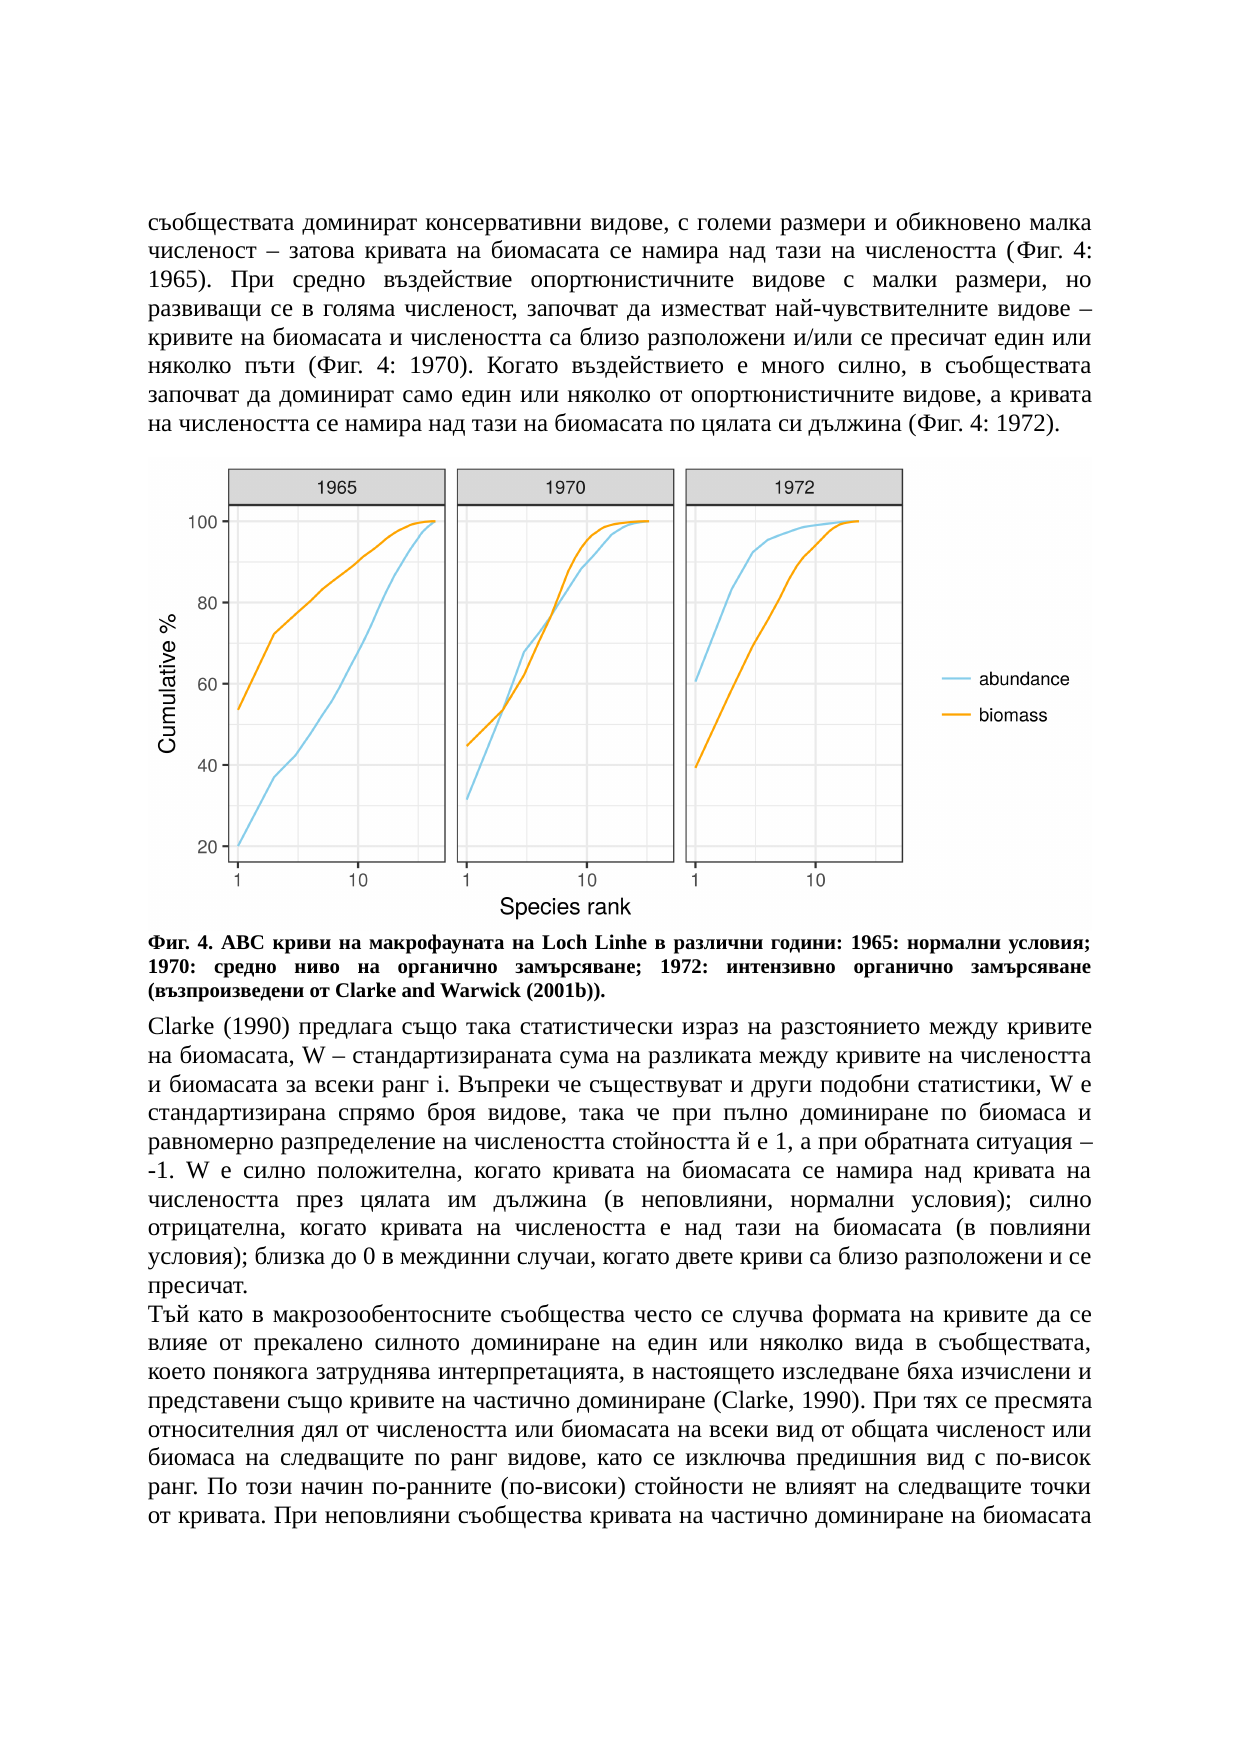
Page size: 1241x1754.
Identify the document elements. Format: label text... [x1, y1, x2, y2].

text Тъй като в макрозообентосните съобщества често се случва формата на кривите да се влияе от прекалено силното доминиране на един или няколко вида в съобществата, което понякога затруднява интерпретацията, в настоящето изследване бяха изчислени и представени също кривите на частично доминиране (Clarke, 1990). При тях се пресмята относителния дял от числеността или биомасата на всеки вид от общата численост или биомаса на следващите по ранг видове, като се изключва предишния вид с по-висок ранг. По този начин по-ранните (по-високи) стойности не влияят на следващите точки от кривата. При неповлияни съобщества кривата на частично доминиране на биомасата [148, 1299, 1093, 1529]
text Clarke (1990) предлага също така статистически израз на разстоянието между кривите на биомасата, W – стандартизираната сума на разликата между кривите на числеността и биомасата за всеки ранг i. Въпреки че съществуват и други подобни статистики, W е стандартизирана спрямо броя видове, така че при пълно доминиране по биомаса и равномерно разпределение на числеността стойността й е 1, а при обратната ситуация – -1. W е силно положителна, когато кривата на биомасата се намира над кривата на числеността през цялата им дължина (в неповлияни, нормални условия); силно отрицателна, когато кривата на числеността е над тази на биомасата (в повлияни условия); близка до 0 в междинни случаи, когато двете криви са близо разположени и се пресичат. [148, 1011, 1093, 1299]
text Фиг. 4. ABC криви на макрофауната на Loch Linhe в различни години: 1965: нормални условия; 1970: средно ниво на органично замърсяване; 1972: интензивно органично замърсяване (възпроизведени от Clarke and Warwick (2001b)). [148, 931, 1092, 1002]
text съобществата доминират консервативни видове, с големи размери и обикновено малка численост – затова кривата на биомасата се намира над тази на числеността (Фиг. 4: 1965). При средно въздействие опортюнистичните видове с малки размери, но развиващи се в голяма численост, започват да изместват най-чувствителните видове – кривите на биомасата и числеността са близо разположени и/или се пресичат един или няколко пъти (Фиг. 4: 1970). Когато въздействието е много силно, в съобществата започват да доминират само един или няколко от опортюнистичните видове, а кривата на числеността се намира над тази на биомасата по цялата си дължина (Фиг. 4: 1972). [148, 207, 1093, 437]
picture [147, 457, 1093, 931]
